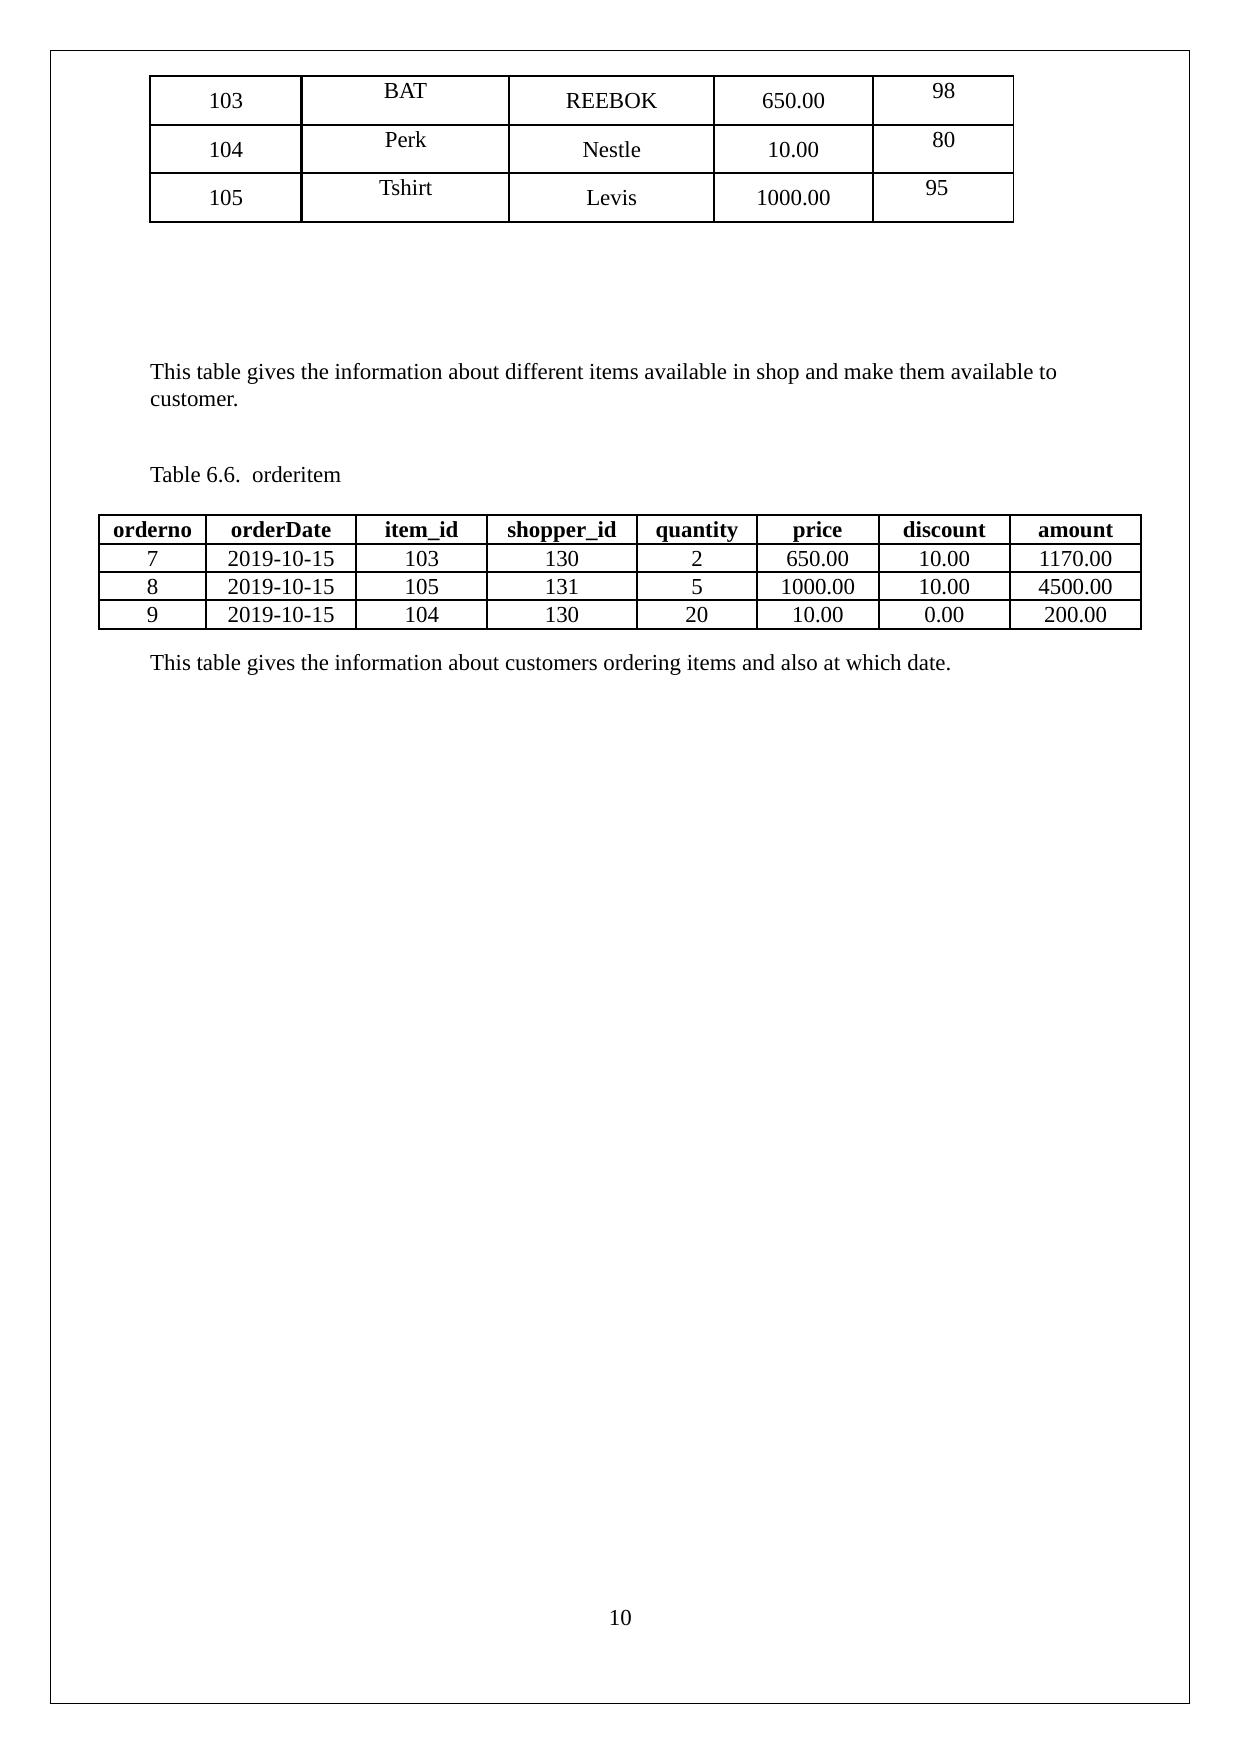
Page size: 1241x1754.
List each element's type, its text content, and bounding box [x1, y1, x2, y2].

table_cell Tshirt [303, 174, 508, 221]
table_cell Levis [510, 174, 713, 221]
table_cell 131 [488, 573, 636, 599]
table_header amount [1011, 516, 1140, 542]
table_cell 1000.00 [715, 174, 872, 221]
table_cell 80 [874, 126, 1013, 172]
table_header quantity [638, 516, 756, 542]
table_cell Perk [303, 126, 508, 172]
table_header orderDate [207, 516, 355, 542]
table_header orderno [100, 516, 205, 542]
table_cell 10.00 [758, 601, 878, 628]
table_cell 130 [488, 601, 636, 628]
table_cell 104 [151, 126, 300, 172]
table_cell 2019-10-15 [207, 573, 355, 599]
table_cell 10.00 [715, 126, 872, 172]
table_cell 2 [638, 545, 756, 571]
table_cell 1170.00 [1011, 545, 1140, 571]
table_header discount [880, 516, 1009, 542]
table_cell 200.00 [1011, 601, 1140, 628]
text This table gives the information about customers ordering items and also at which date. [150, 649, 1090, 675]
table_cell 105 [151, 174, 300, 221]
table_cell 98 [874, 77, 1013, 124]
table_header price [758, 516, 878, 542]
table_cell REEBOK [510, 77, 713, 124]
table_header shopper_id [488, 516, 636, 542]
table_cell 103 [151, 77, 300, 124]
table_cell 10.00 [880, 573, 1009, 599]
table_cell 2019-10-15 [207, 545, 355, 571]
table_cell 103 [357, 545, 486, 571]
table_cell 8 [100, 573, 205, 599]
table_cell Nestle [510, 126, 713, 172]
table_cell 20 [638, 601, 756, 628]
table_cell 2019-10-15 [207, 601, 355, 628]
table_cell 95 [874, 174, 1013, 221]
table_cell 105 [357, 573, 486, 599]
text Table 6.6. orderitem [150, 461, 1090, 488]
table_cell 650.00 [715, 77, 872, 124]
table_cell 4500.00 [1011, 573, 1140, 599]
text This table gives the information about different items available in shop and make them available to customer. [150, 358, 1090, 411]
table_cell 1000.00 [758, 573, 878, 599]
table_cell 9 [100, 601, 205, 628]
table_cell 130 [488, 545, 636, 571]
table_header item_id [357, 516, 486, 542]
table_cell 650.00 [758, 545, 878, 571]
table_cell 104 [357, 601, 486, 628]
table_cell BAT [303, 77, 508, 124]
table_cell 10.00 [880, 545, 1009, 571]
table_cell 7 [100, 545, 205, 571]
table_cell 0.00 [880, 601, 1009, 628]
table_cell 5 [638, 573, 756, 599]
